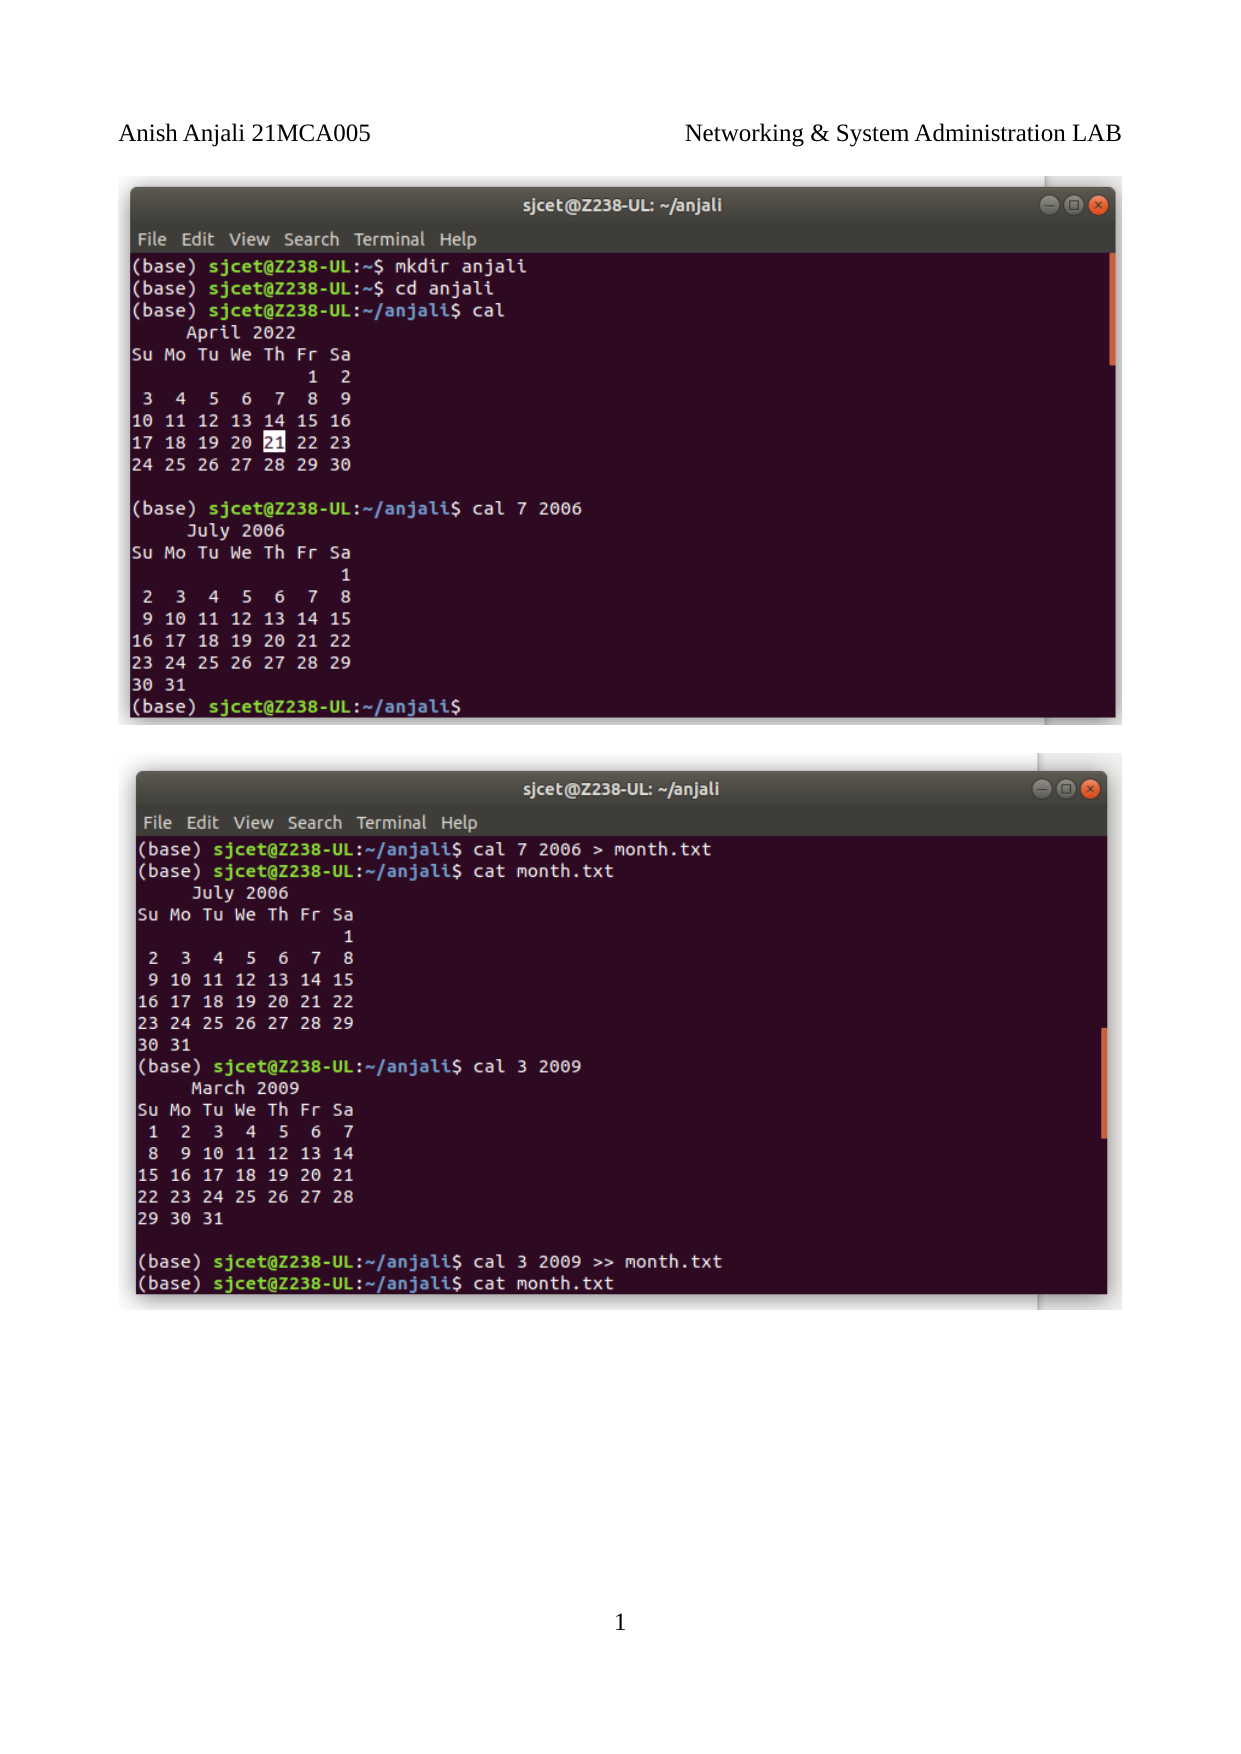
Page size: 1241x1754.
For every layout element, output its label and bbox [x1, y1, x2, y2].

picture [118, 753, 1123, 1310]
picture [118, 176, 1123, 725]
